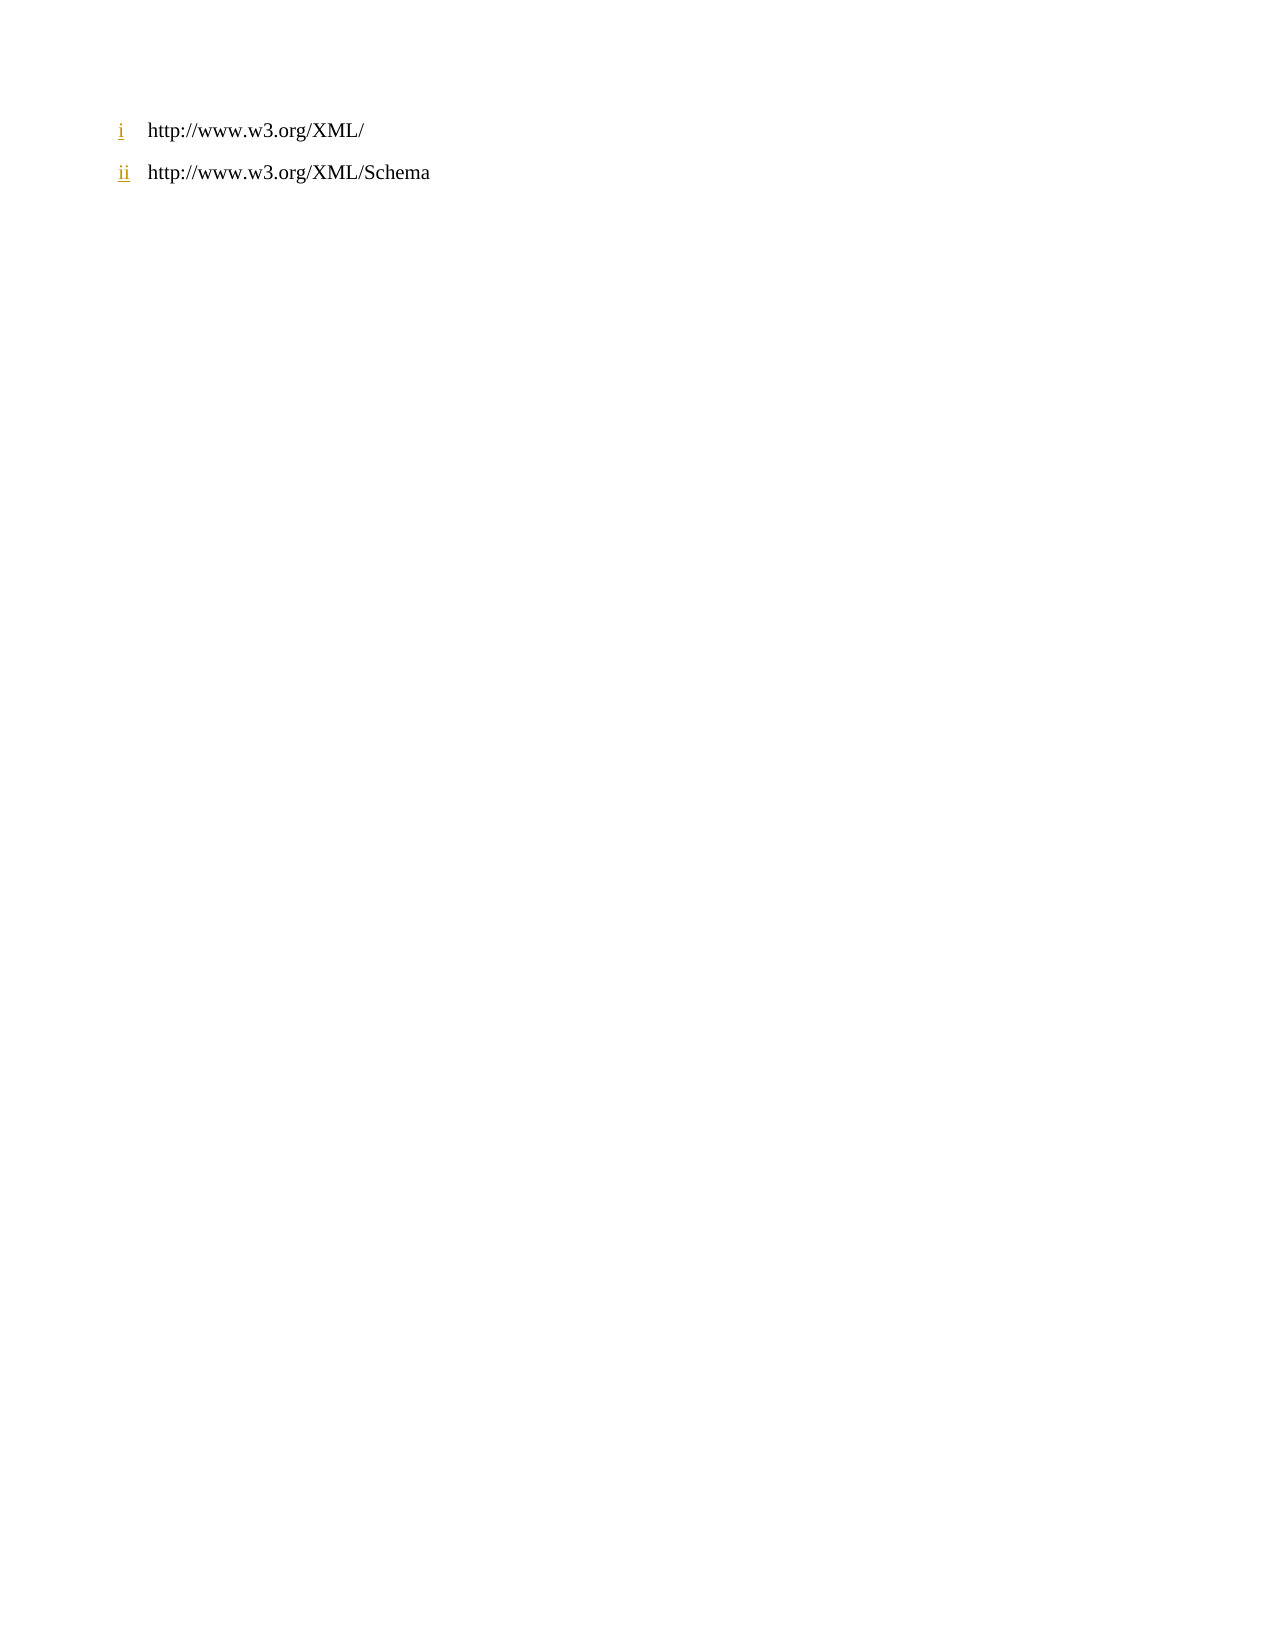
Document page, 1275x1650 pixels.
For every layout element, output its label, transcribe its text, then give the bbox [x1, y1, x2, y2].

list http://www.w3.org/XML/ [118, 118, 1157, 142]
list http://www.w3.org/XML/Schema [118, 160, 1157, 184]
